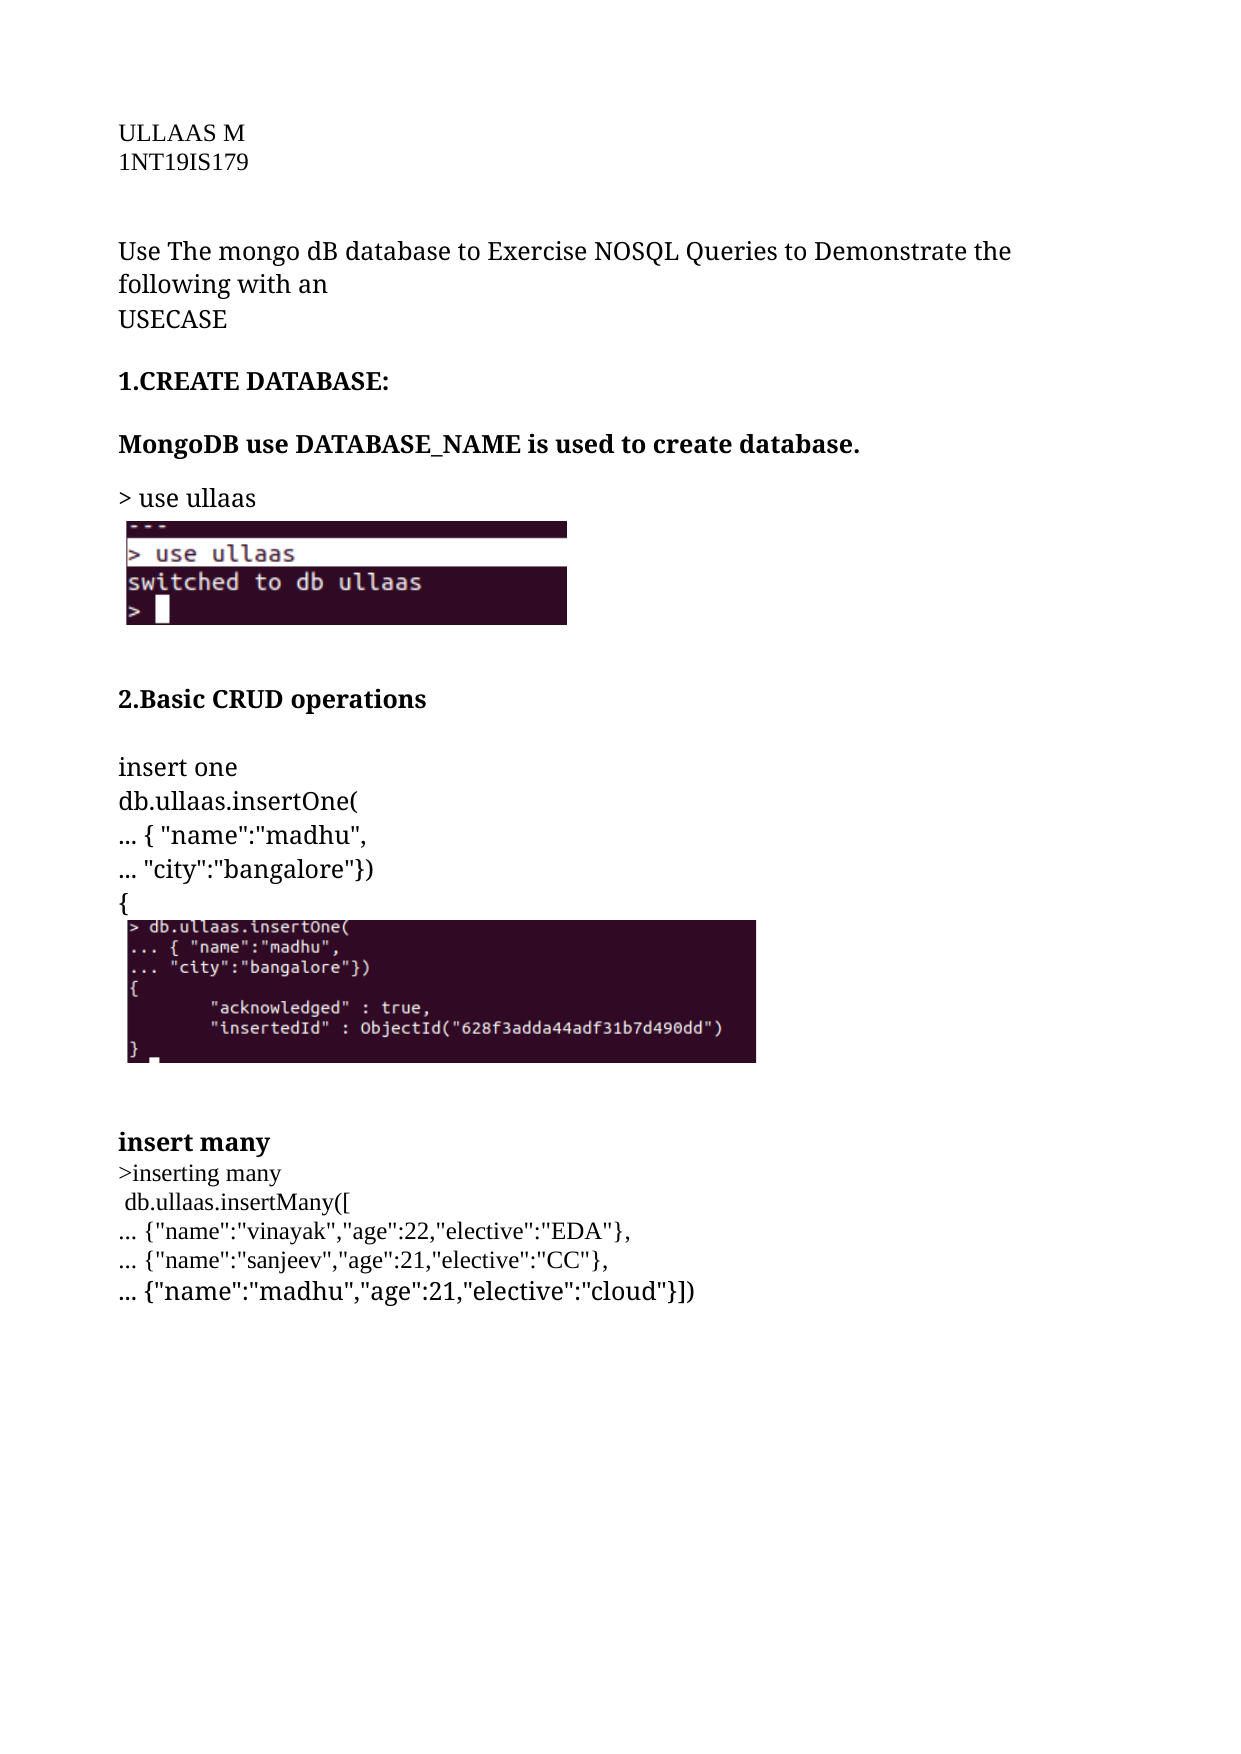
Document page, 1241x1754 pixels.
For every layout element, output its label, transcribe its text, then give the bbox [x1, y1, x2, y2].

text insert one [118, 750, 1122, 784]
text Use The mongo dB database to Exercise NOSQL Queries to Demonstrate the following with an USECASE [118, 233, 1122, 335]
text { [118, 886, 1122, 920]
text insert many [118, 1124, 1122, 1158]
text > use ullaas [118, 481, 1122, 548]
picture [126, 521, 567, 625]
text ... "city":"bangalore"}) [118, 852, 1122, 886]
text ULLAAS M [118, 118, 1122, 147]
text >inserting many [118, 1158, 1122, 1187]
text ... {"name":"vinayak","age":22,"elective":"EDA"}, [118, 1216, 1122, 1245]
text MongoDB use DATABASE_NAME is used to create database. [118, 427, 1122, 461]
text ... { "name":"madhu", [118, 818, 1122, 852]
text ... {"name":"madhu","age":21,"elective":"cloud"}]) [118, 1273, 1122, 1307]
text 1.CREATE DATABASE: [118, 364, 1122, 398]
text ... {"name":"sanjeev","age":21,"elective":"CC"}, [118, 1245, 1122, 1273]
text db.ullaas.insertMany([ [118, 1187, 1122, 1216]
picture [127, 920, 757, 1063]
text db.ullaas.insertOne( [118, 784, 1122, 818]
text 1NT19IS179 [118, 147, 1122, 176]
text 2.Basic CRUD operations [118, 682, 1122, 716]
